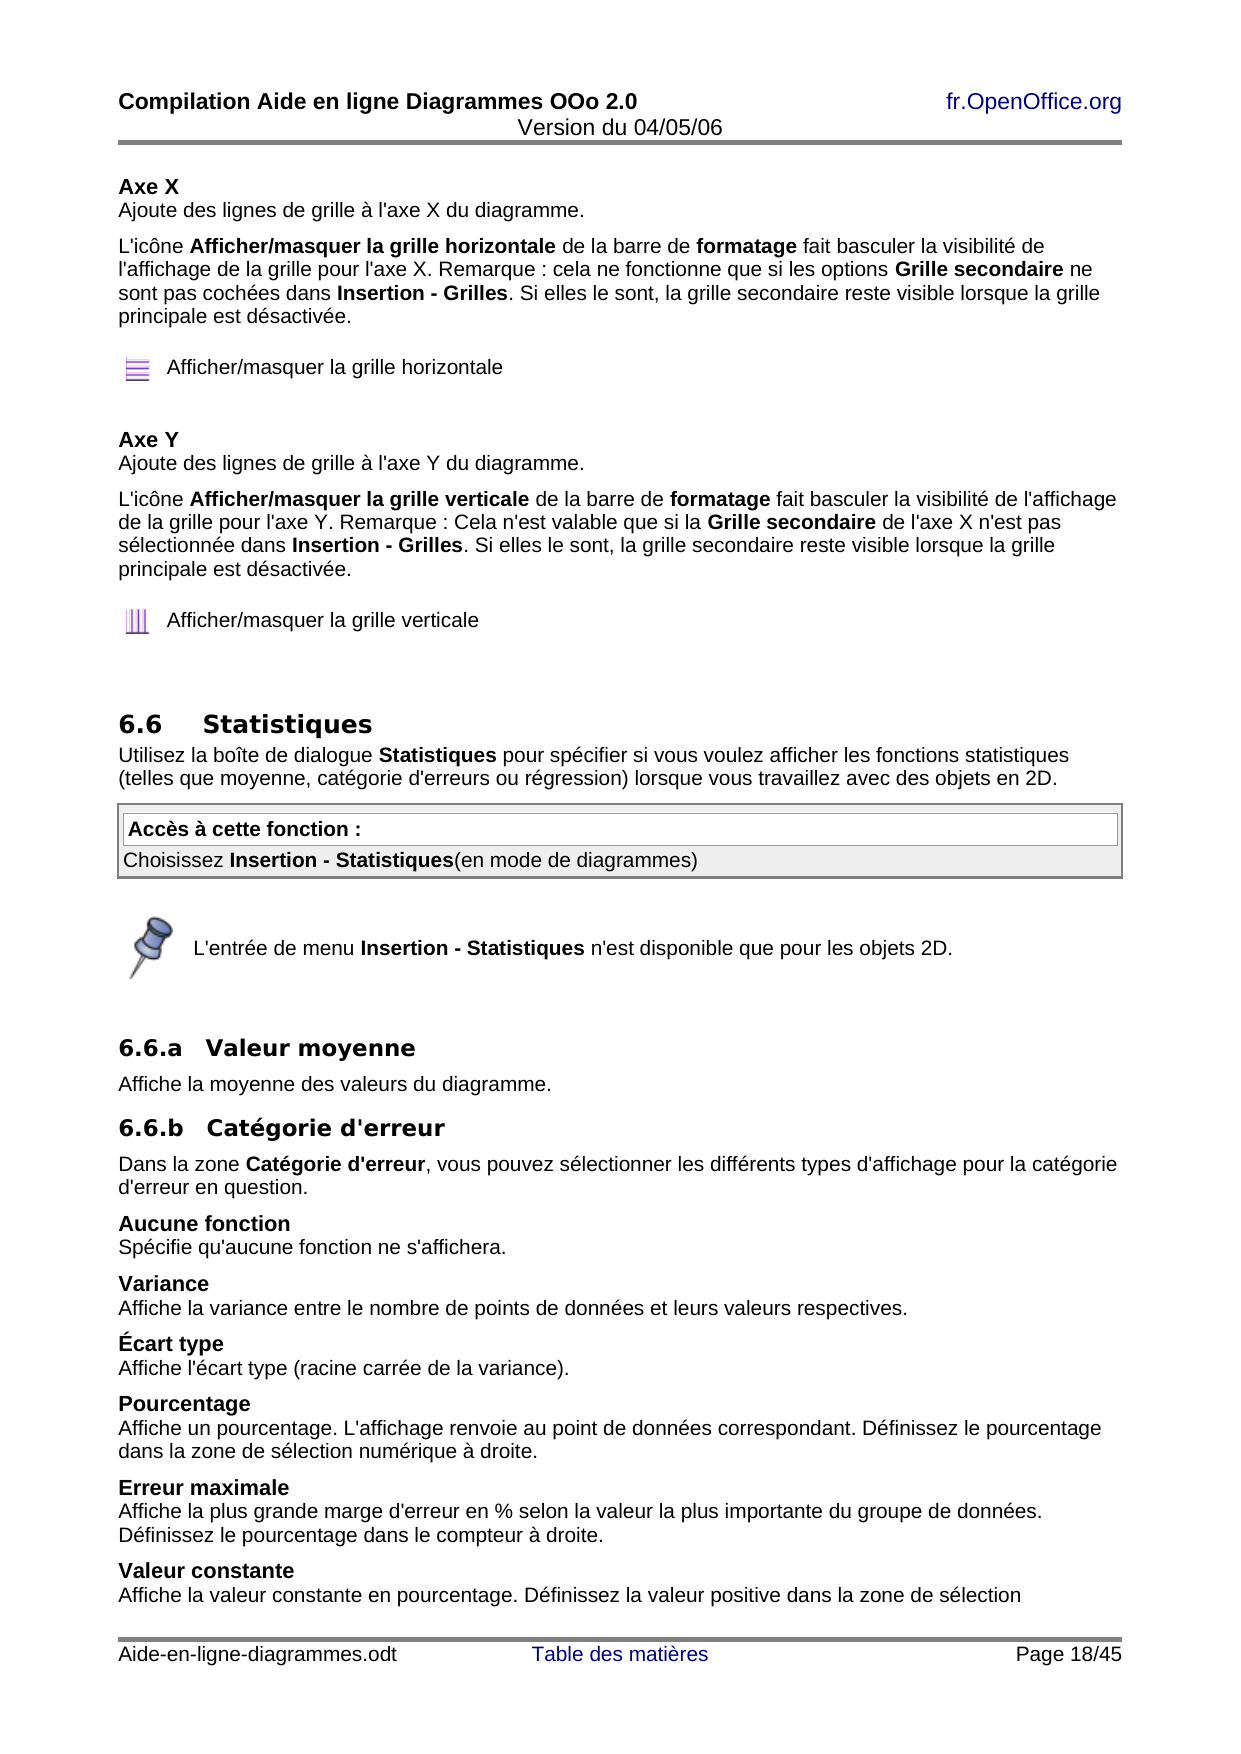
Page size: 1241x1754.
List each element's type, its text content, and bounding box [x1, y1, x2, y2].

text Dans la zone Catégorie d'erreur, vous pouvez sélectionner les différents types d'affichage pour la catégorie d'erreur en question. [118, 1152, 1122, 1199]
table_header Accès à cette fonction : Choisissez Insertion - Statistiques(en mode de diagrammes) [119, 805, 1121, 876]
table_header [118, 345, 159, 392]
picture [126, 608, 151, 634]
picture [126, 915, 178, 982]
subtitle Écart type [118, 1332, 1122, 1356]
text L'icône Afficher/masquer la grille horizontale de la barre de formatage fait basculer la visibilité de l'affichage de la grille pour l'axe X. Remarque : cela ne fonctionne que si les options Grille secondaire ne sont pas cochées dans Insertion - Grilles. Si elles le sont, la grille secondaire reste visible lorsque la grille principale est désactivée. [118, 235, 1122, 328]
table_header L'entrée de menu Insertion - Statistiques n'est disponible que pour les objets 2D. [185, 905, 1107, 992]
text Affiche la valeur constante en pourcentage. Définissez la valeur positive dans la zone de sélection [118, 1583, 1122, 1607]
text Ajoute des lignes de grille à l'axe Y du diagramme. [118, 452, 1122, 475]
subtitle Valeur constante [118, 1559, 1122, 1583]
text Utilisez la boîte de dialogue Statistiques pour spécifier si vous voulez afficher les fonctions statistiques (telles que moyenne, catégorie d'erreurs ou régression) lorsque vous travaillez avec des objets en 2D. [118, 744, 1122, 790]
subtitle Pourcentage [118, 1392, 1122, 1417]
picture [126, 355, 151, 381]
subtitle Variance [118, 1272, 1122, 1296]
subtitle Axe Y [118, 427, 1122, 452]
text Affiche la variance entre le nombre de points de données et leurs valeurs respectives. [118, 1296, 1122, 1319]
table_header [118, 905, 185, 992]
subtitle Erreur maximale [118, 1476, 1122, 1500]
table_header Afficher/masquer la grille verticale [159, 598, 584, 644]
text L'icône Afficher/masquer la grille verticale de la barre de formatage fait basculer la visibilité de l'affichage de la grille pour l'axe Y. Remarque : Cela n'est valable que si la Grille secondaire de l'axe X n'est pas sélectionnée dans Insertion - Grilles. Si elles le sont, la grille secondaire reste visible lorsque la grille principale est désactivée. [118, 488, 1122, 581]
subtitle Catégorie d'erreur [118, 1115, 1122, 1142]
subtitle Axe X [118, 174, 1122, 199]
subtitle Valeur moyenne [118, 1035, 1122, 1062]
text Affiche la moyenne des valeurs du diagramme. [118, 1072, 1122, 1096]
text Affiche un pourcentage. L'affichage renvoie au point de données correspondant. Définissez le pourcentage dans la zone de sélection numérique à droite. [118, 1417, 1122, 1463]
text Affiche l'écart type (racine carrée de la variance). [118, 1356, 1122, 1379]
table_header Afficher/masquer la grille horizontale [159, 345, 619, 392]
subtitle Statistiques [118, 710, 1122, 739]
text Affiche la plus grande marge d'erreur en % selon la valeur la plus importante du groupe de données. Définissez le pourcentage dans le compteur à droite. [118, 1500, 1122, 1546]
text Ajoute des lignes de grille à l'axe X du diagramme. [118, 199, 1122, 222]
subtitle Aucune fonction [118, 1211, 1122, 1236]
table_header [118, 598, 159, 644]
text Spécifie qu'aucune fonction ne s'affichera. [118, 1236, 1122, 1259]
